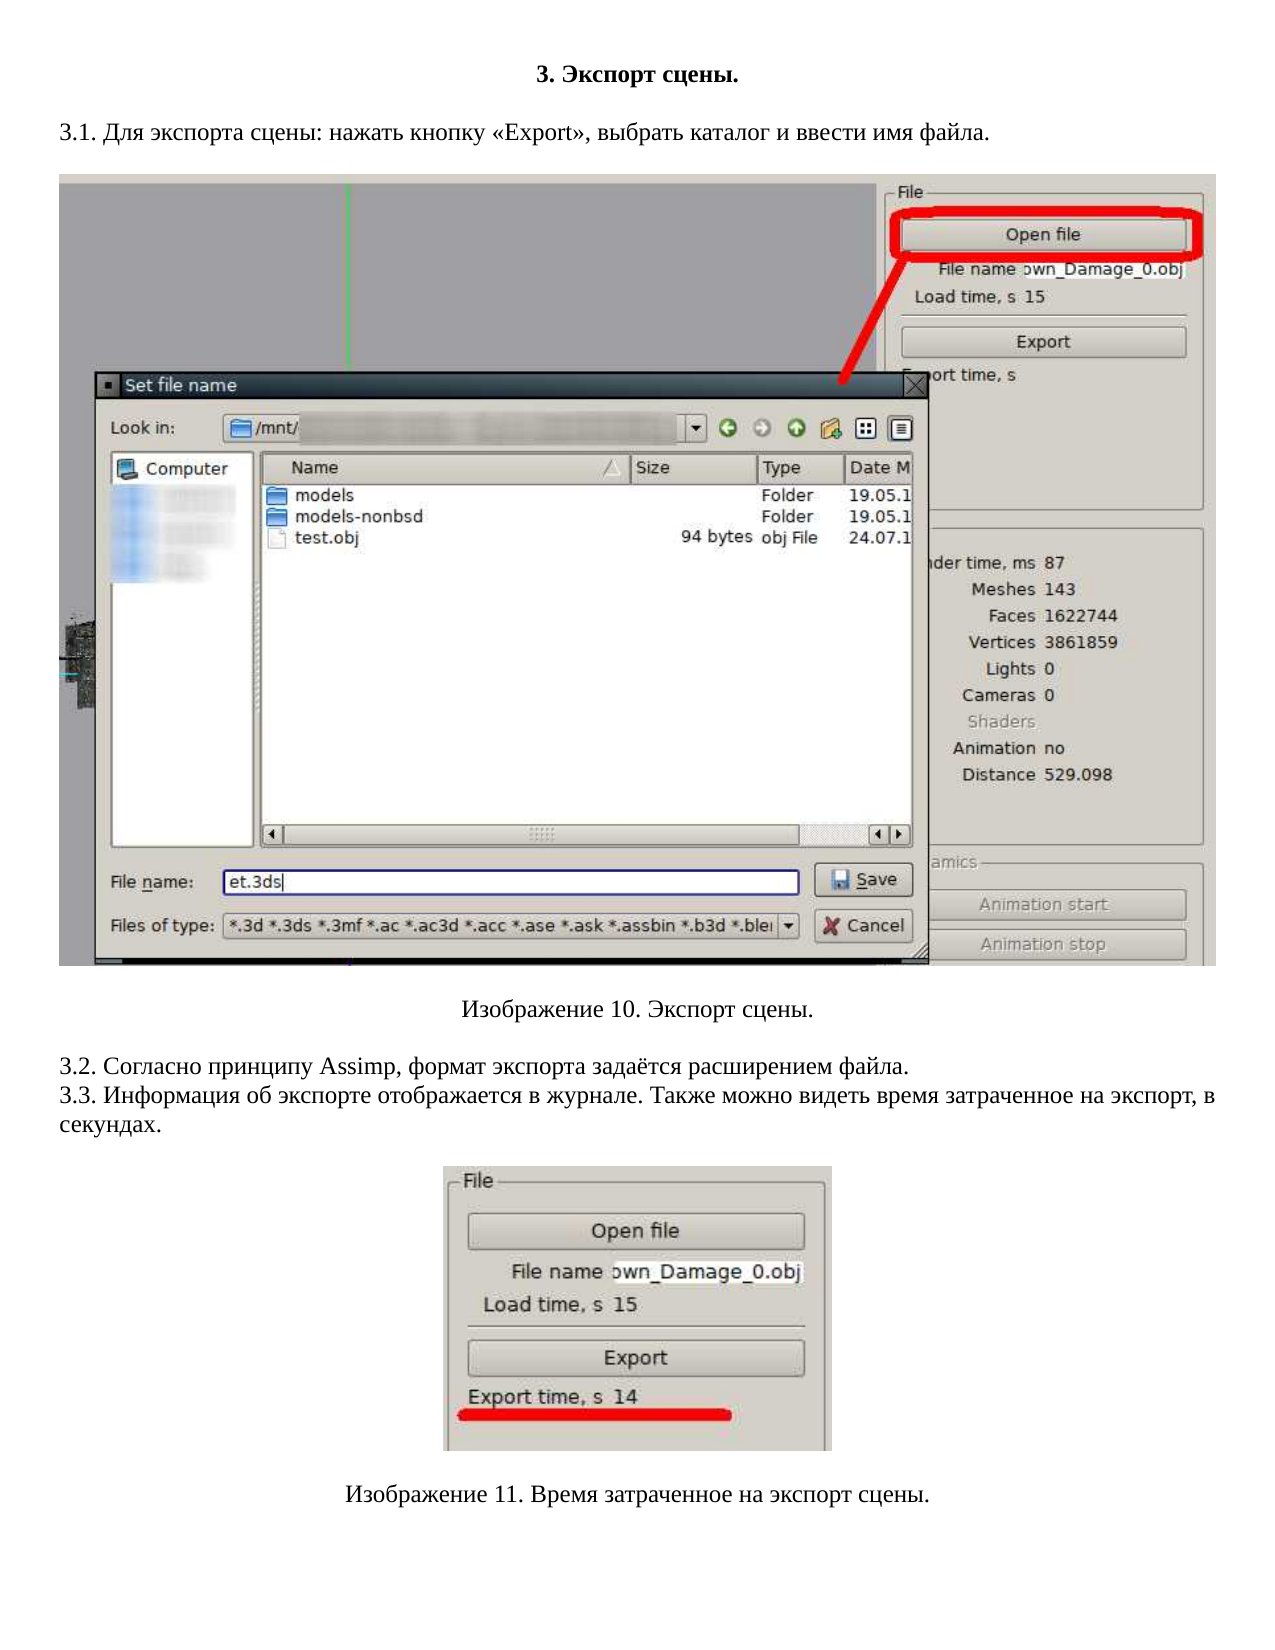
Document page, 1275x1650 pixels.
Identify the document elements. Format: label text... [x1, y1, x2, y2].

text Изображение 11. Время затраченное на экспорт сцены. [59, 1479, 1216, 1508]
text 3.3. Информация об экспорте отображается в журнале. Также можно видеть время затраченное на экспорт, в секундах. [59, 1080, 1216, 1138]
picture [443, 1166, 832, 1451]
text 3. Экспорт сцены. [59, 59, 1216, 88]
picture [59, 174, 1216, 966]
text Изображение 10. Экспорт сцены. [59, 994, 1216, 1023]
text 3.2. Согласно принципу Assimp, формат экспорта задаётся расширением файла. [59, 1051, 1216, 1080]
text 3.1. Для экспорта сцены: нажать кнопку «Export», выбрать каталог и ввести имя файла. [59, 117, 1216, 145]
